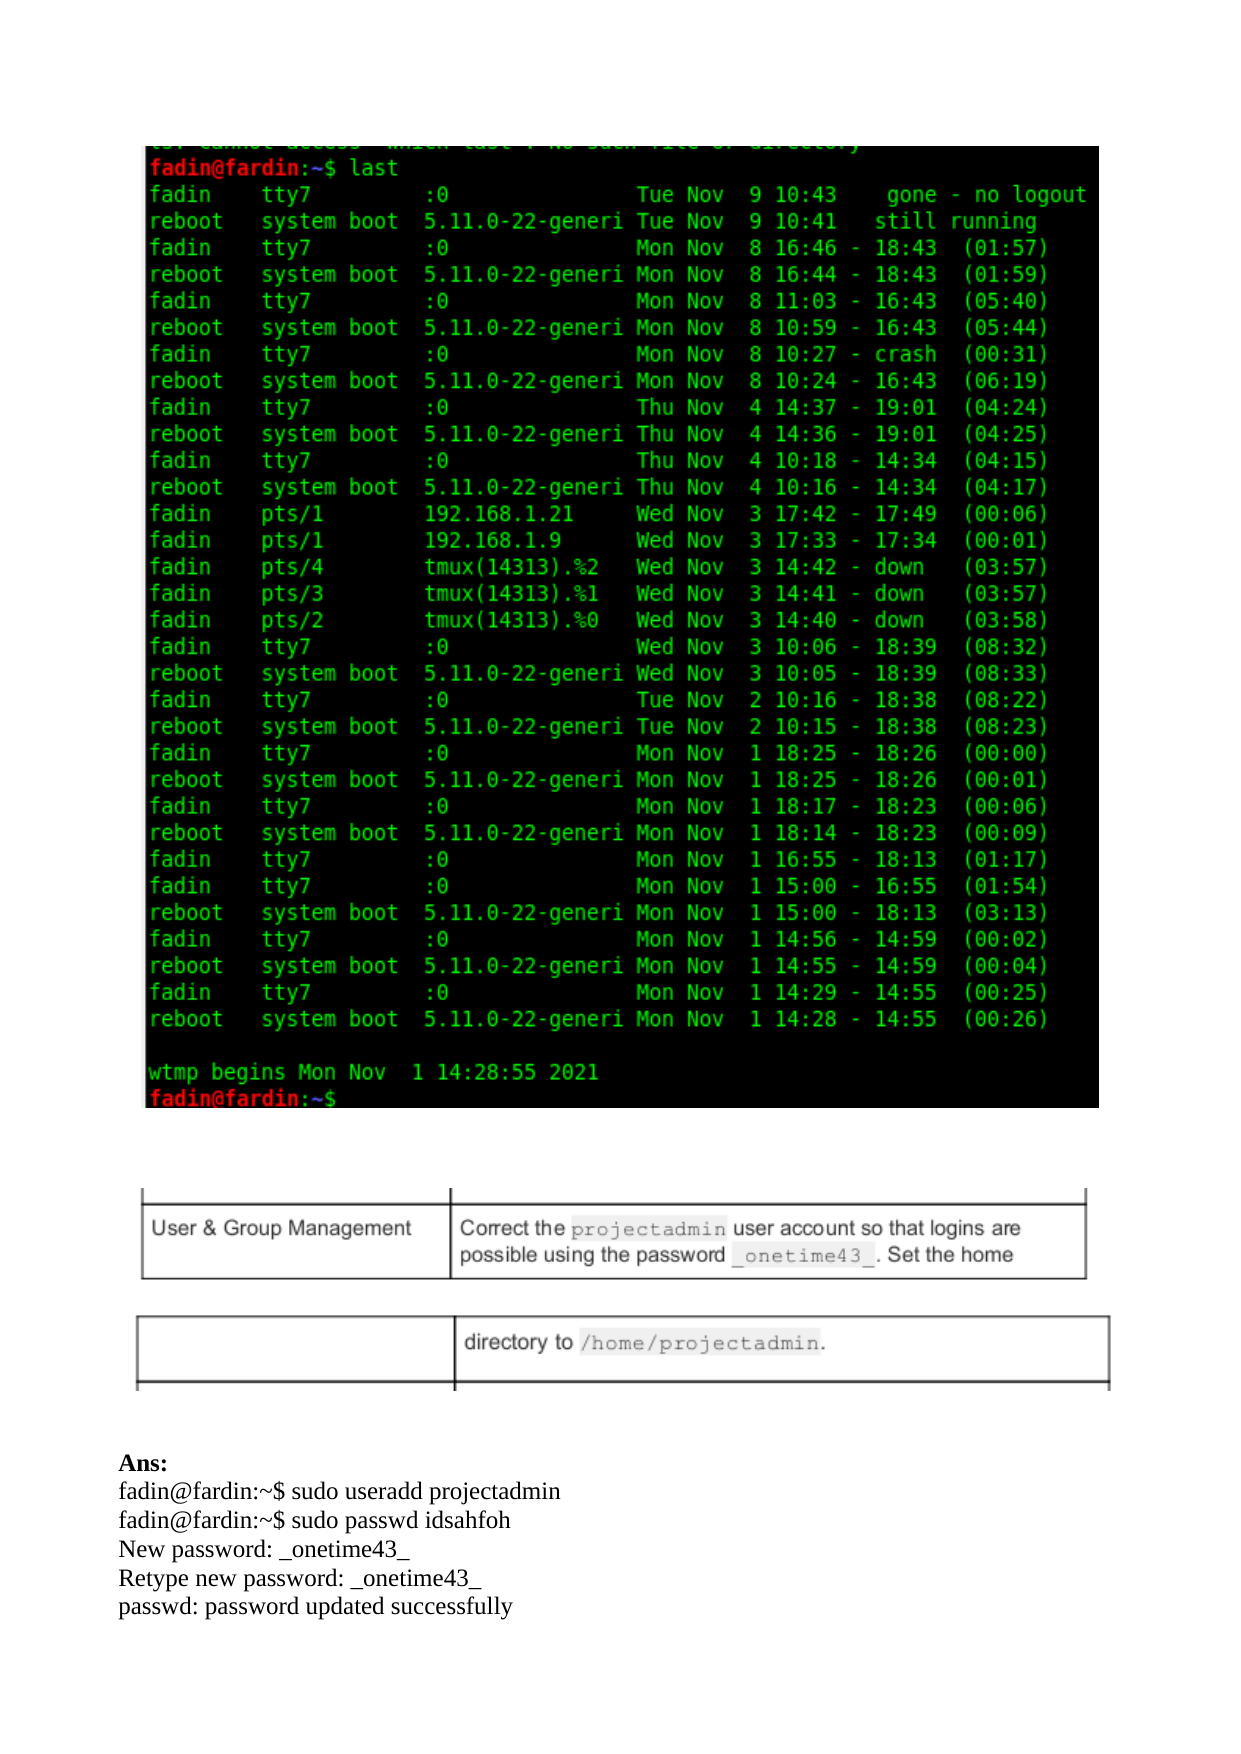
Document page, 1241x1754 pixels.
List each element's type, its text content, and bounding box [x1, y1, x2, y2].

text Retype new password: _onetime43_ [118, 1563, 1122, 1591]
picture [141, 146, 1099, 1108]
text Ans: [118, 1448, 1122, 1476]
text passwd: password updated successfully [118, 1591, 1122, 1620]
text New password: _onetime43_ [118, 1534, 1122, 1563]
picture [121, 1308, 1126, 1391]
text fadin@fardin:~$ sudo passwd idsahfoh [118, 1505, 1122, 1534]
text fadin@fardin:~$ sudo useradd projectadmin [118, 1476, 1122, 1505]
picture [126, 1188, 1130, 1293]
